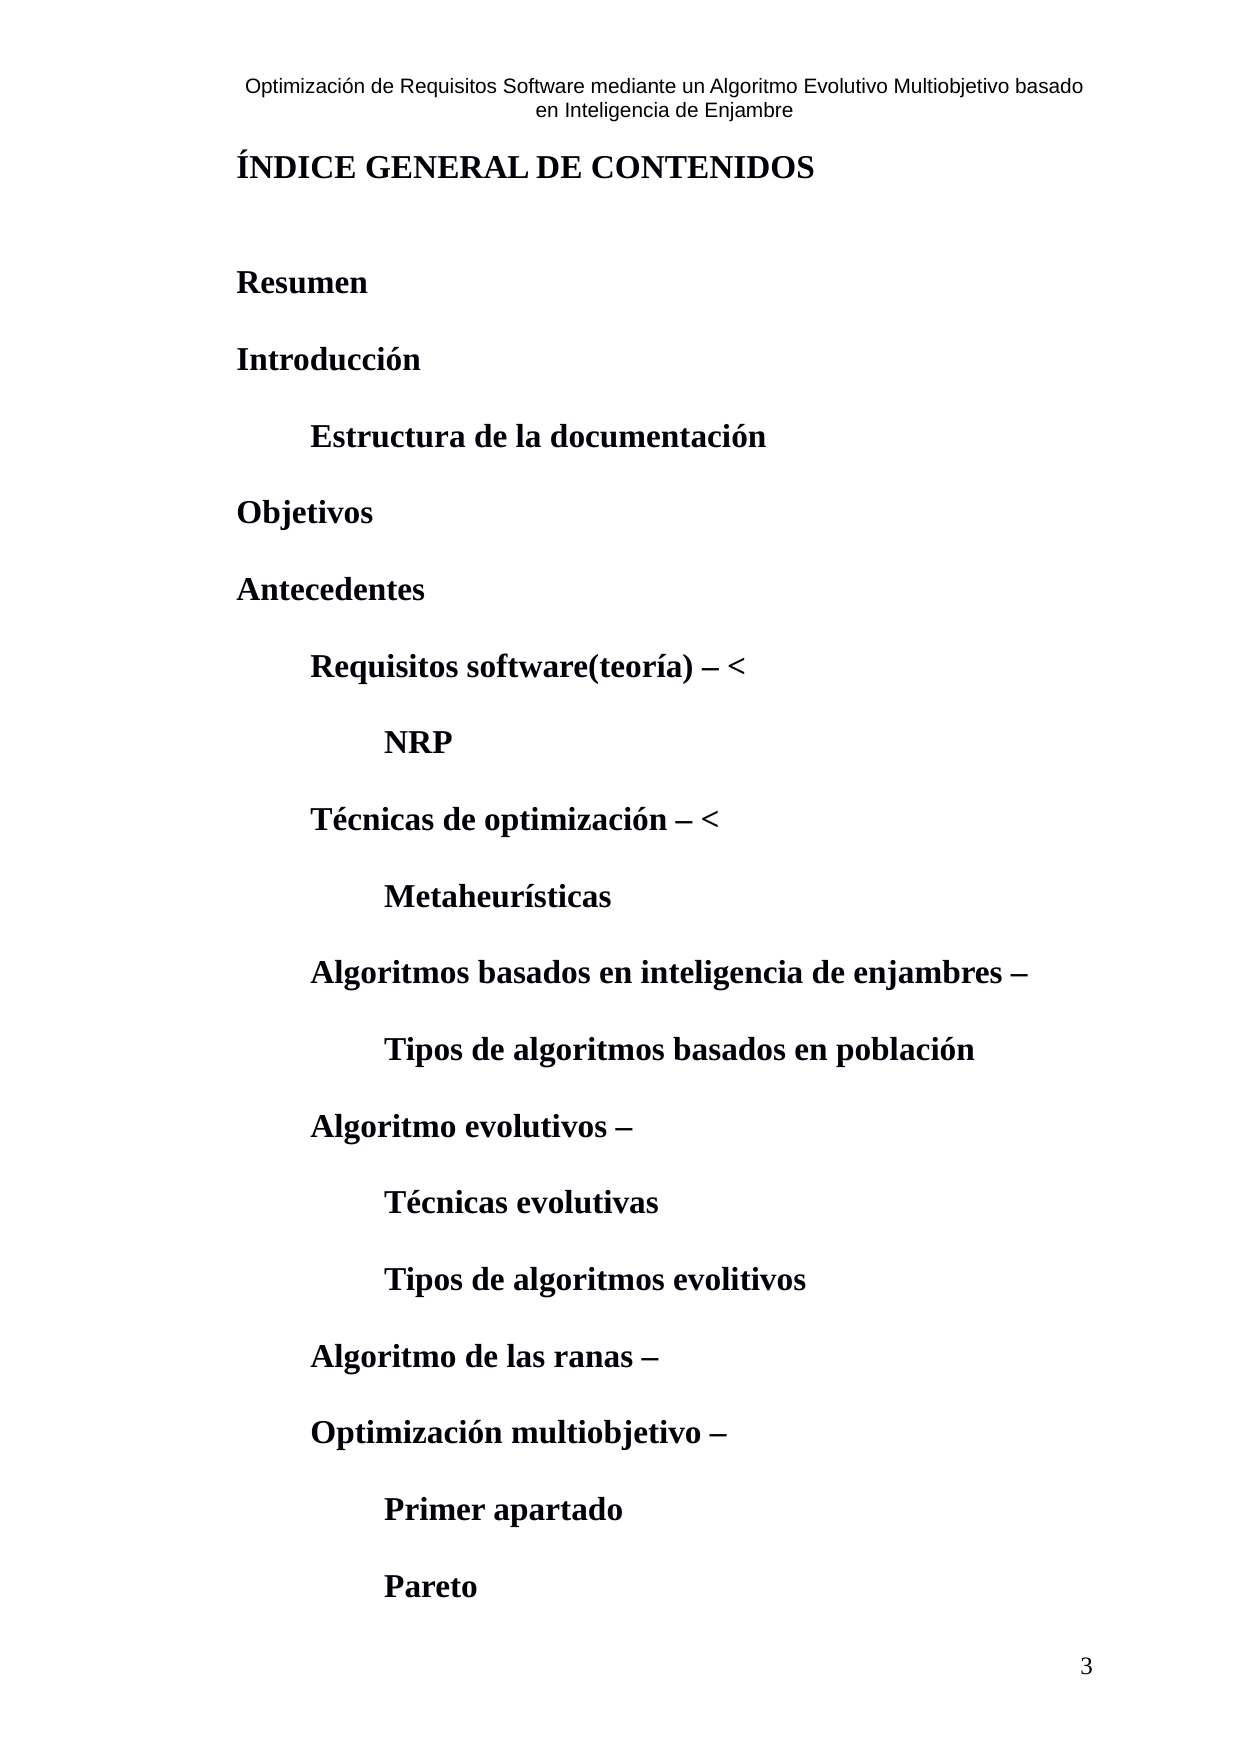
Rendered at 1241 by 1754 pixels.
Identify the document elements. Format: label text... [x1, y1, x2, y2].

text Requisitos software(teoría) – < [236, 646, 1092, 684]
text Primer apartado [236, 1489, 1092, 1528]
text Técnicas de optimización – < [236, 799, 1092, 838]
text Tipos de algoritmos evolitivos [236, 1259, 1092, 1298]
text Estructura de la documentación [236, 416, 1092, 454]
text Introducción [236, 339, 1092, 378]
text Técnicas evolutivas [236, 1183, 1092, 1221]
text Tipos de algoritmos basados en población [236, 1029, 1092, 1068]
text Metaheurísticas [236, 876, 1092, 914]
text NRP [236, 723, 1092, 761]
text Resumen [236, 263, 1092, 301]
text Optimización multiobjetivo – [236, 1413, 1092, 1451]
text Pareto [236, 1566, 1092, 1604]
text Algoritmo de las ranas – [236, 1336, 1092, 1374]
text Antecedentes [236, 569, 1092, 608]
text Objetivos [236, 493, 1092, 531]
text Algoritmo evolutivos – [236, 1106, 1092, 1144]
text Algoritmos basados en inteligencia de enjambres – [236, 953, 1092, 991]
text ÍNDICE GENERAL DE CONTENIDOS [236, 148, 1092, 186]
